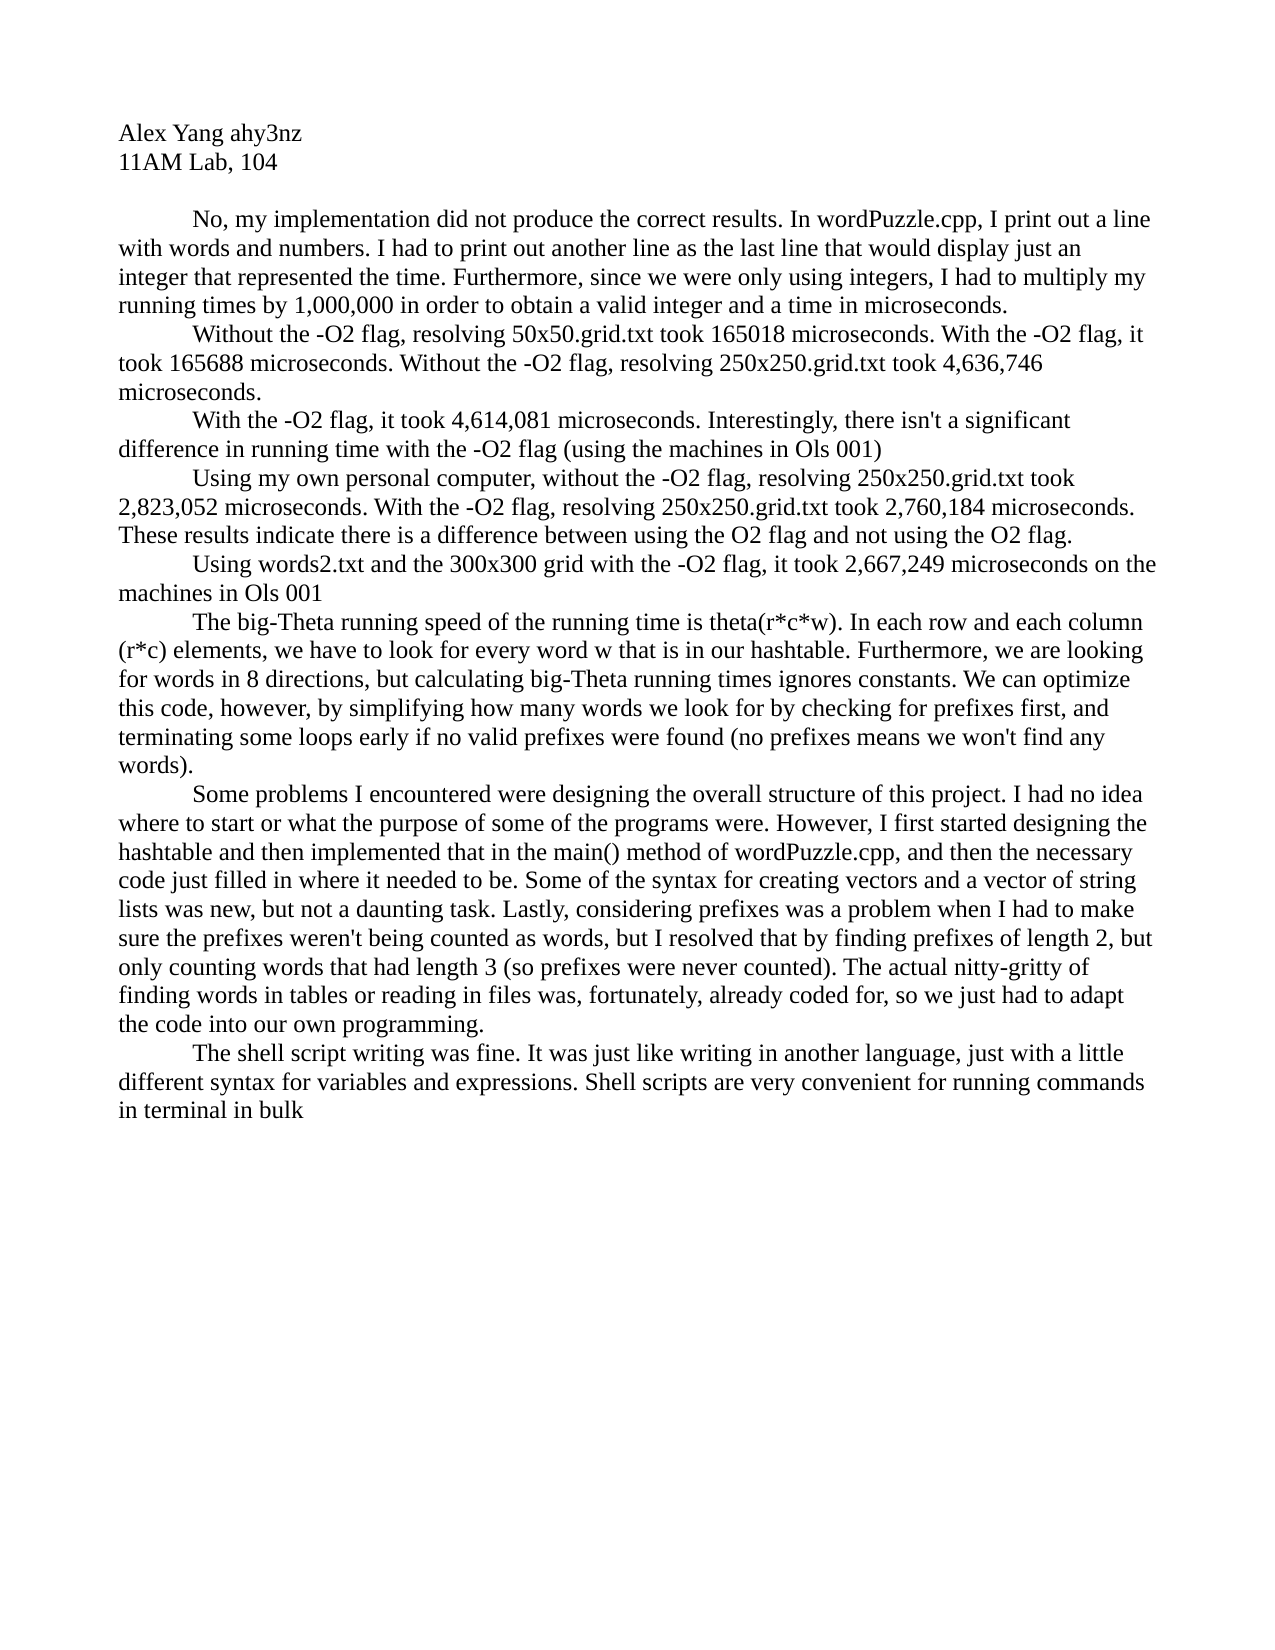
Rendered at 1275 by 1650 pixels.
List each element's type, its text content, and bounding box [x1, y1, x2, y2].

text The shell script writing was fine. It was just like writing in another language, just with a little different syntax for variables and expressions. Shell scripts are very convenient for running commands in terminal in bulk [118, 1038, 1157, 1124]
text Some problems I encountered were designing the overall structure of this project. I had no idea where to start or what the purpose of some of the programs were. However, I first started designing the hashtable and then implemented that in the main() method of wordPuzzle.cpp, and then the necessary code just filled in where it needed to be. Some of the syntax for creating vectors and a vector of string lists was new, but not a daunting task. Lastly, considering prefixes was a problem when I had to make sure the prefixes weren't being counted as words, but I resolved that by finding prefixes of length 2, but only counting words that had length 3 (so prefixes were never counted). The actual nitty-gritty of finding words in tables or reading in files was, fortunately, already coded for, so we just had to adapt the code into our own programming. [118, 779, 1157, 1038]
text Alex Yang ahy3nz [118, 118, 1157, 147]
text No, my implementation did not produce the correct results. In wordPuzzle.cpp, I print out a line with words and numbers. I had to print out another line as the last line that would display just an integer that represented the time. Furthermore, since we were only using integers, I had to multiply my running times by 1,000,000 in order to obtain a valid integer and a time in microseconds. Without the -O2 flag, resolving 50x50.grid.txt took 165018 microseconds. With the -O2 flag, it took 165688 microseconds. Without the -O2 flag, resolving 250x250.grid.txt took 4,636,746 microseconds. [118, 204, 1157, 406]
text Using my own personal computer, without the -O2 flag, resolving 250x250.grid.txt took 2,823,052 microseconds. With the -O2 flag, resolving 250x250.grid.txt took 2,760,184 microseconds. These results indicate there is a difference between using the O2 flag and not using the O2 flag. [118, 463, 1157, 549]
text With the -O2 flag, it took 4,614,081 microseconds. Interestingly, there isn't a significant difference in running time with the -O2 flag (using the machines in Ols 001) [118, 406, 1157, 463]
text 11AM Lab, 104 [118, 147, 1157, 176]
text The big-Theta running speed of the running time is theta(r*c*w). In each row and each column (r*c) elements, we have to look for every word w that is in our hashtable. Furthermore, we are looking for words in 8 directions, but calculating big-Theta running times ignores constants. We can optimize this code, however, by simplifying how many words we look for by checking for prefixes first, and terminating some loops early if no valid prefixes were found (no prefixes means we won't find any words). [118, 607, 1157, 779]
text Using words2.txt and the 300x300 grid with the -O2 flag, it took 2,667,249 microseconds on the machines in Ols 001 [118, 549, 1157, 607]
